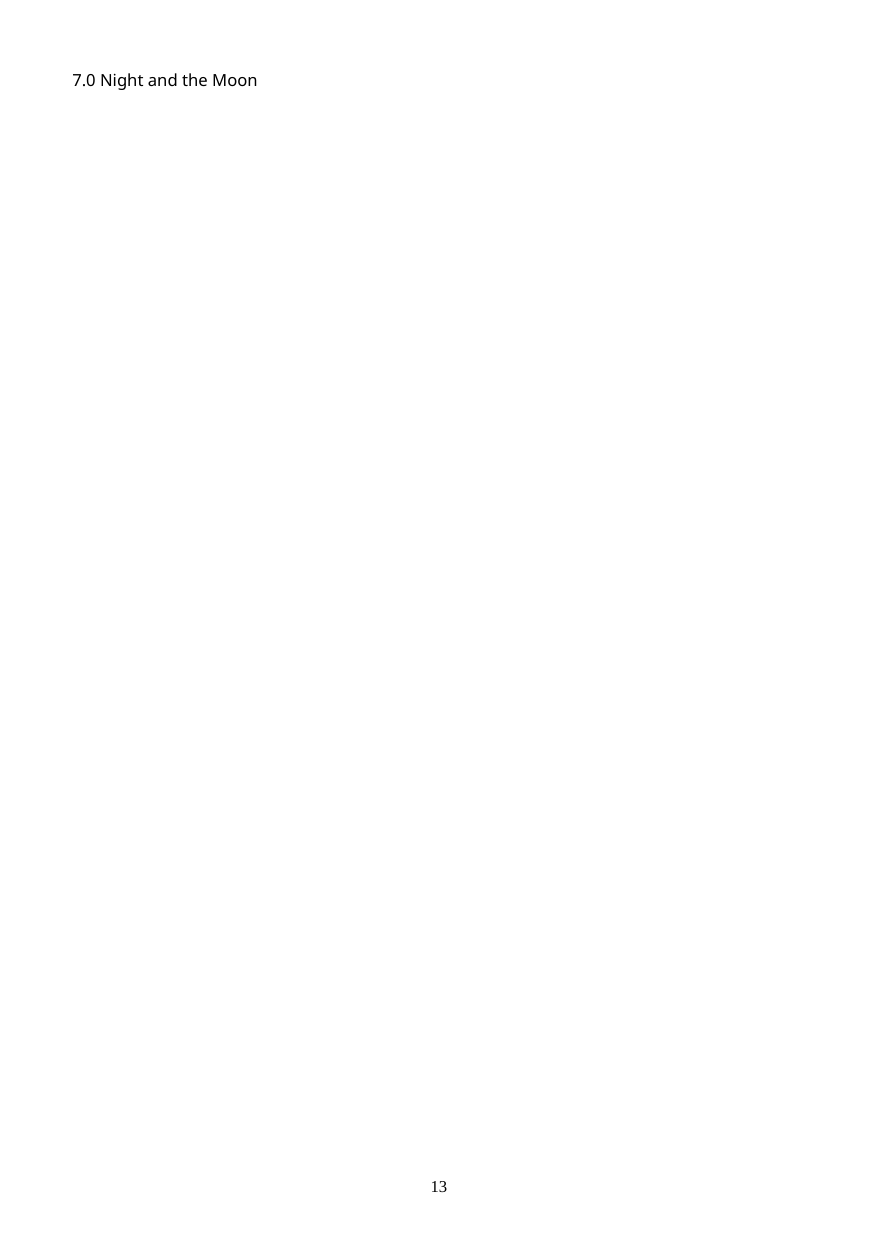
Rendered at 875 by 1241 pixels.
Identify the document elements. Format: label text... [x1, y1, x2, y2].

text 7.0 Night and the Moon [72, 69, 806, 92]
